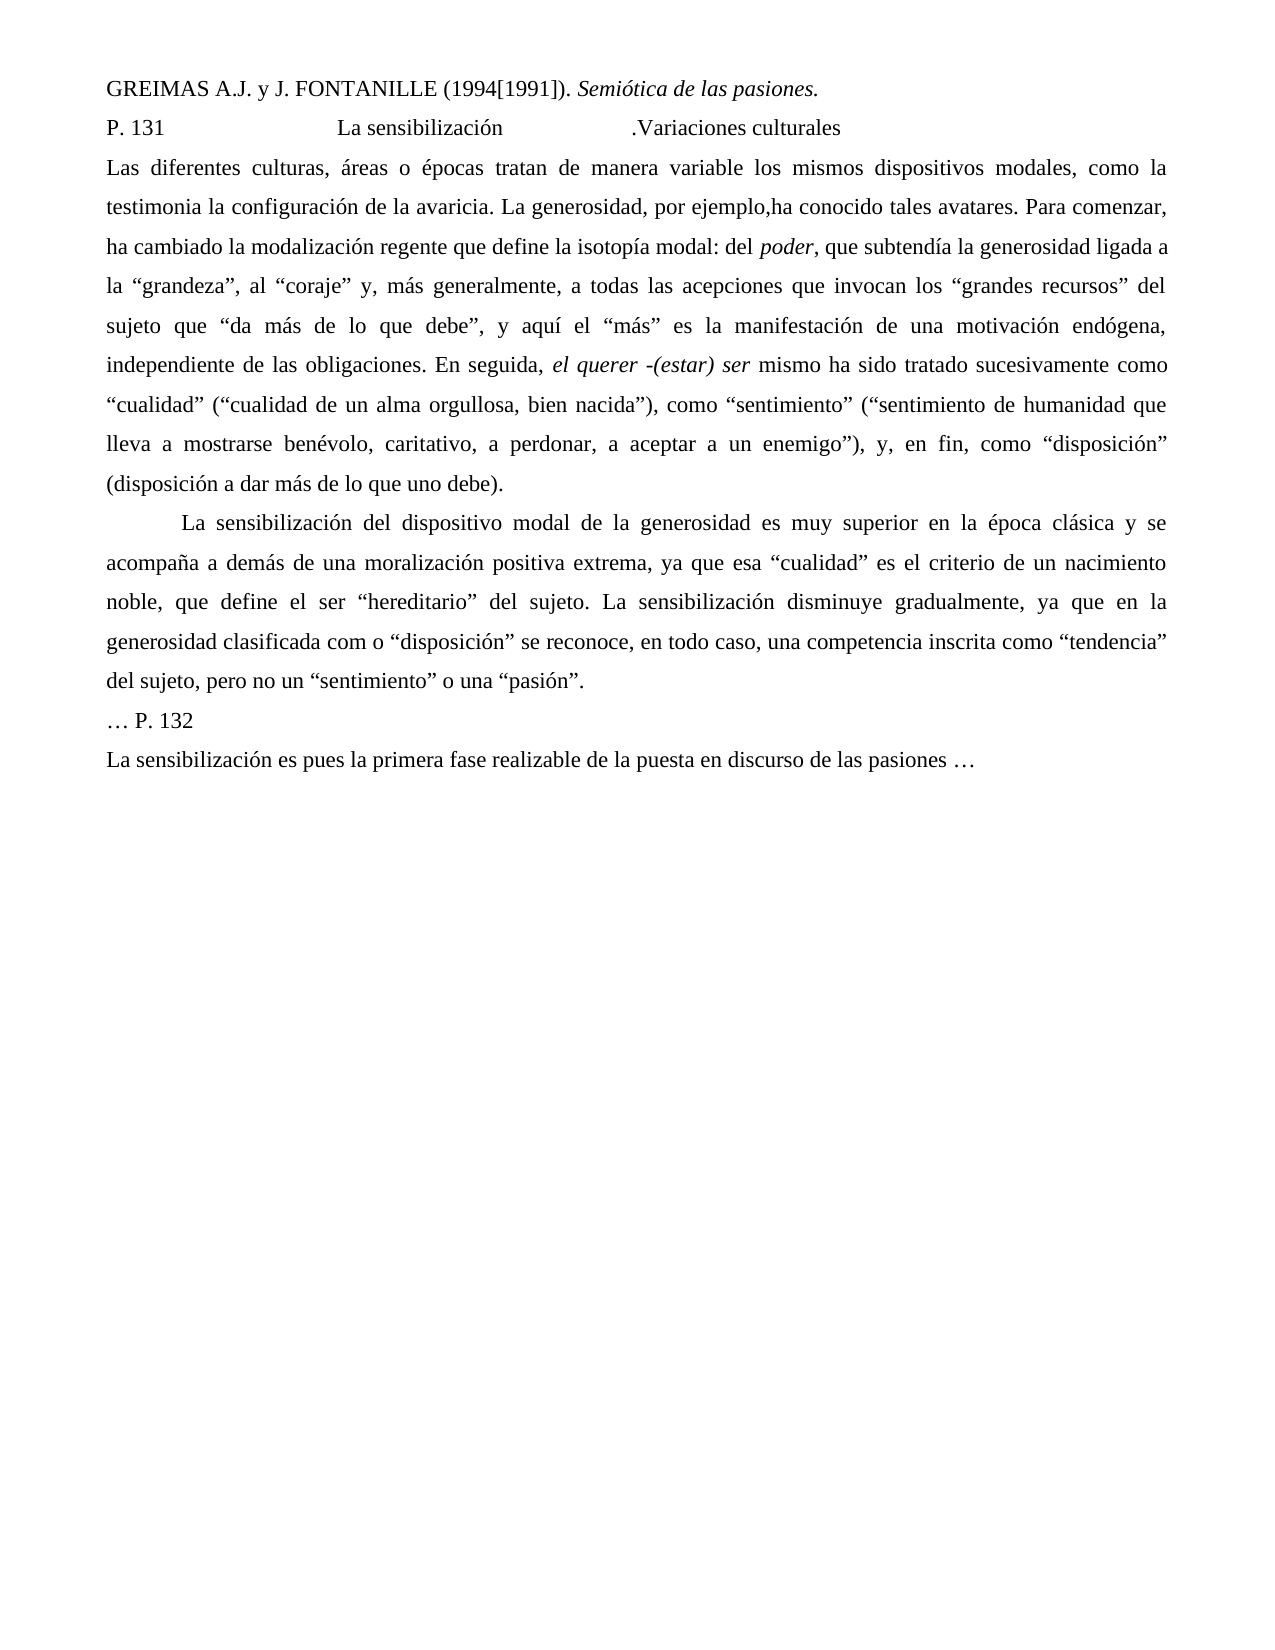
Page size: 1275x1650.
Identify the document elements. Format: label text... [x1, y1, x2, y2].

text La sensibilización del dispositivo modal de la generosidad es muy superior en la época clásica y se acompaña a demás de una moralización positiva extrema, ya que esa “cualidad” es el criterio de un nacimiento noble, que define el ser “hereditario” del sujeto. La sensibilización disminuye gradualmente, ya que en la generosidad clasificada com o “disposición” se reconoce, en todo caso, una competencia inscrita como “tendencia” del sujeto, pero no un “sentimiento” o una “pasión”. [106, 509, 1169, 693]
text Las diferentes culturas, áreas o épocas tratan de manera variable los mismos dispositivos modales, como la testimonia la configuración de la avaricia. La generosidad, por ejemplo,ha conocido tales avatares. Para comenzar, ha cambiado la modalización regente que define la isotopía modal: del poder, que subtendía la generosidad ligada a la “grandeza”, al “coraje” y, más generalmente, a todas las acepciones que invocan los “grandes recursos” del sujeto que “da más de lo que debe”, y aquí el “más” es la manifestación de una motivación endógena, independiente de las obligaciones. En seguida, el querer -(estar) ser mismo ha sido tratado sucesivamente como “cualidad” (“cualidad de un alma orgullosa, bien nacida”), como “sentimiento” (“sentimiento de humanidad que lleva a mostrarse benévolo, caritativo, a perdonar, a aceptar a un enemigo”), y, en fin, como “disposición” (disposición a dar más de lo que uno debe). [106, 154, 1169, 496]
text GREIMAS A.J. y J. FONTANILLE (1994[1991]). Semiótica de las pasiones. [106, 75, 1169, 101]
text P. 131 La sensibilización .Variaciones culturales [106, 114, 1169, 141]
text La sensibilización es pues la primera fase realizable de la puesta en discurso de las pasiones … [106, 746, 1169, 772]
text … P. 132 [106, 707, 1169, 733]
